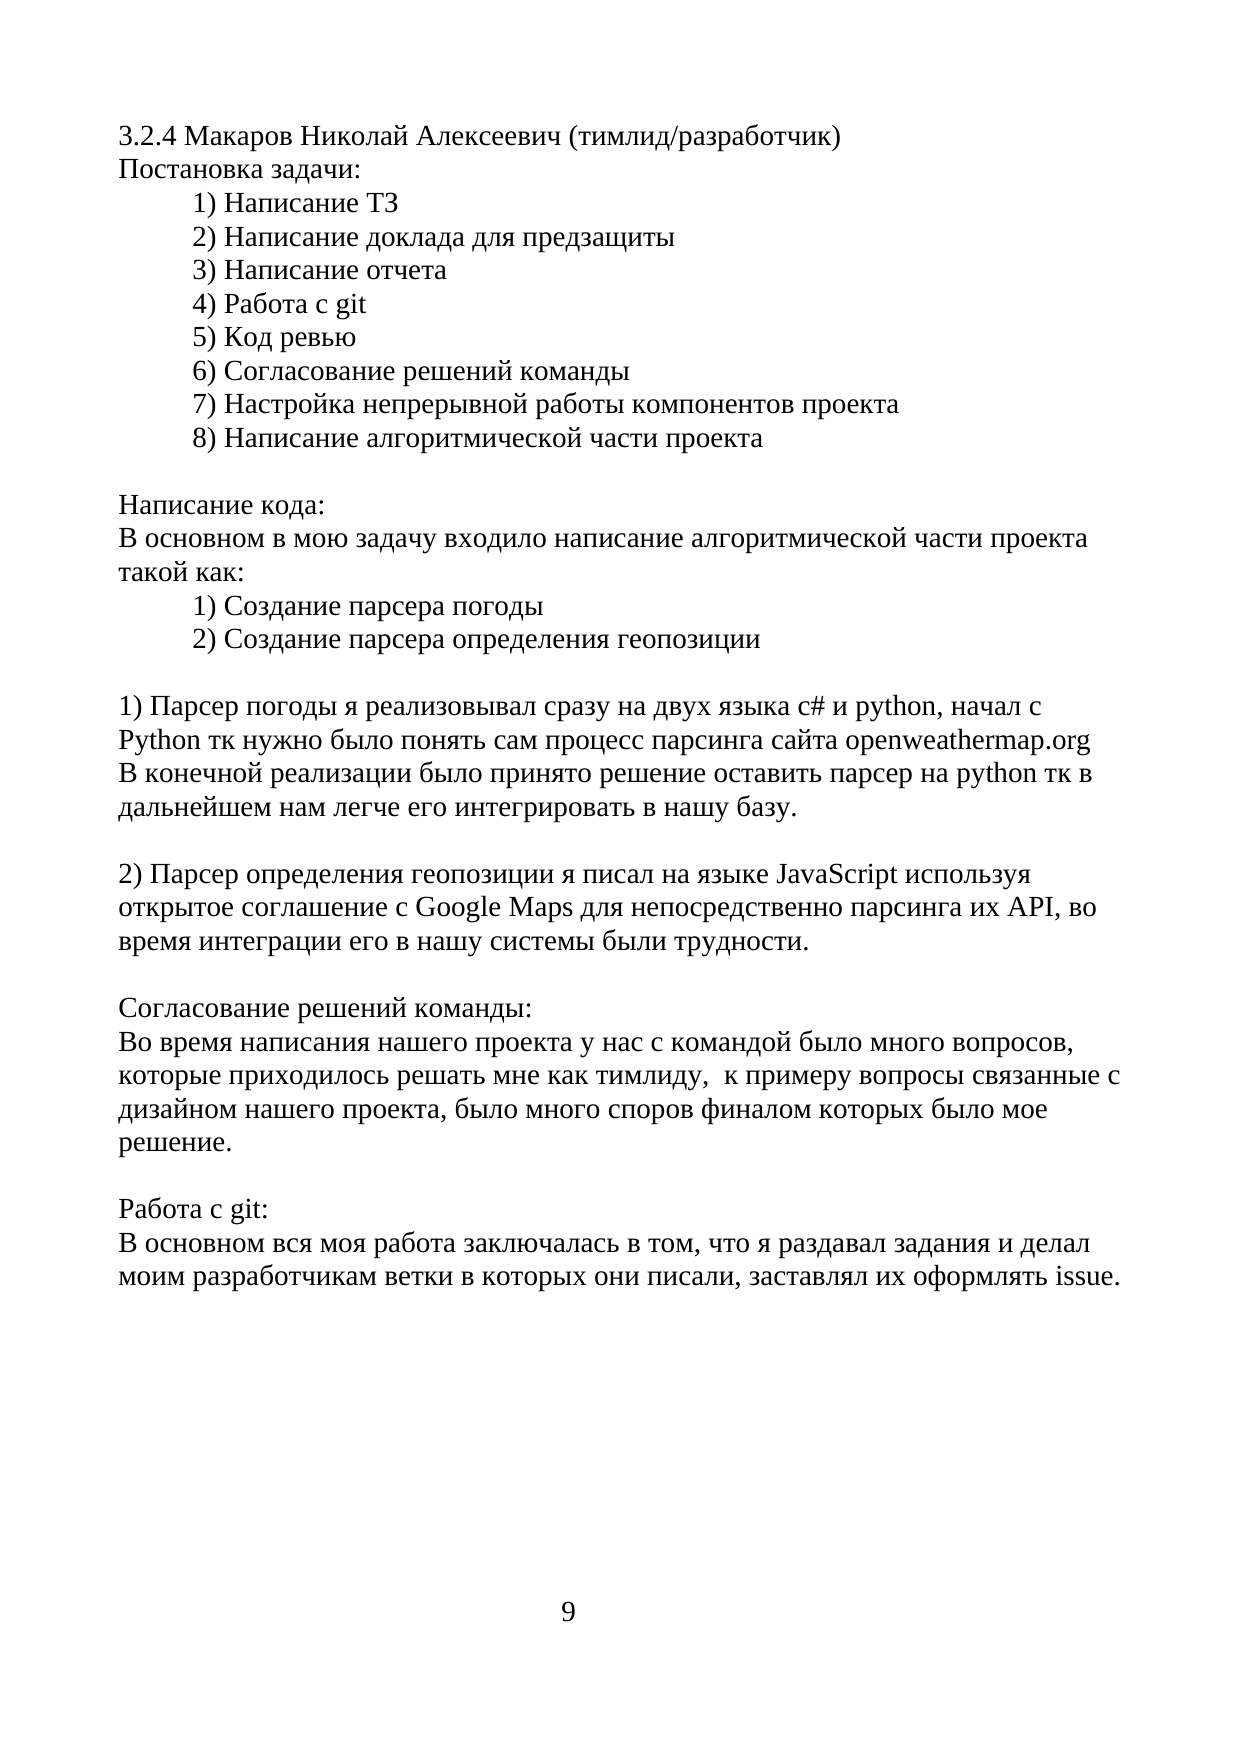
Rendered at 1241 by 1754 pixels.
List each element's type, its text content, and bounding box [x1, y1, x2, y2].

text 9 [118, 1594, 1122, 1627]
text 5) Код ревью [118, 319, 1122, 353]
text В конечной реализации было принято решение оставить парсер на python тк в дальнейшем нам легче его интегрировать в нашу базу. [118, 755, 1122, 822]
text 1) Написание ТЗ [118, 185, 1122, 219]
text 1) Создание парсера погоды [118, 588, 1122, 621]
text 2) Написание доклада для предзащиты [118, 219, 1122, 252]
text Согласование решений команды: [118, 990, 1122, 1024]
text 2) Создание парсера определения геопозиции [118, 621, 1122, 655]
text 2) Парсер определения геопозиции я писал на языке JavaScript используя открытое соглашение с Google Maps для непосредственно парсинга их API, во время интеграции его в нашу системы были трудности. [118, 856, 1122, 957]
text 7) Настройка непрерывной работы компонентов проекта [118, 386, 1122, 420]
text 3.2.4 Макаров Николай Алексеевич (тимлид/разработчик) [118, 118, 1122, 152]
text 8) Написание алгоритмической части проекта [118, 420, 1122, 453]
text Постановка задачи: [118, 152, 1122, 185]
text Написание кода: [118, 487, 1122, 521]
text 1) Парсер погоды я реализовывал сразу на двух языка c# и python, начал с Python тк нужно было понять сам процесс парсинга сайта openweathermap.org [118, 688, 1122, 755]
text В основном вся моя работа заключалась в том, что я раздавал задания и делал моим разработчикам ветки в которых они писали, заставлял их оформлять issue. [118, 1225, 1122, 1292]
text 4) Работа с git [118, 286, 1122, 319]
text 6) Согласование решений команды [118, 353, 1122, 386]
text Работа с git: [118, 1191, 1122, 1225]
text 3) Написание отчета [118, 252, 1122, 286]
text В основном в мою задачу входило написание алгоритмической части проекта такой как: [118, 521, 1122, 588]
text Во время написания нашего проекта у нас с командой было много вопросов, которые приходилось решать мне как тимлиду, к примеру вопросы связанные с дизайном нашего проекта, было много споров финалом которых было мое решение. [118, 1024, 1122, 1158]
